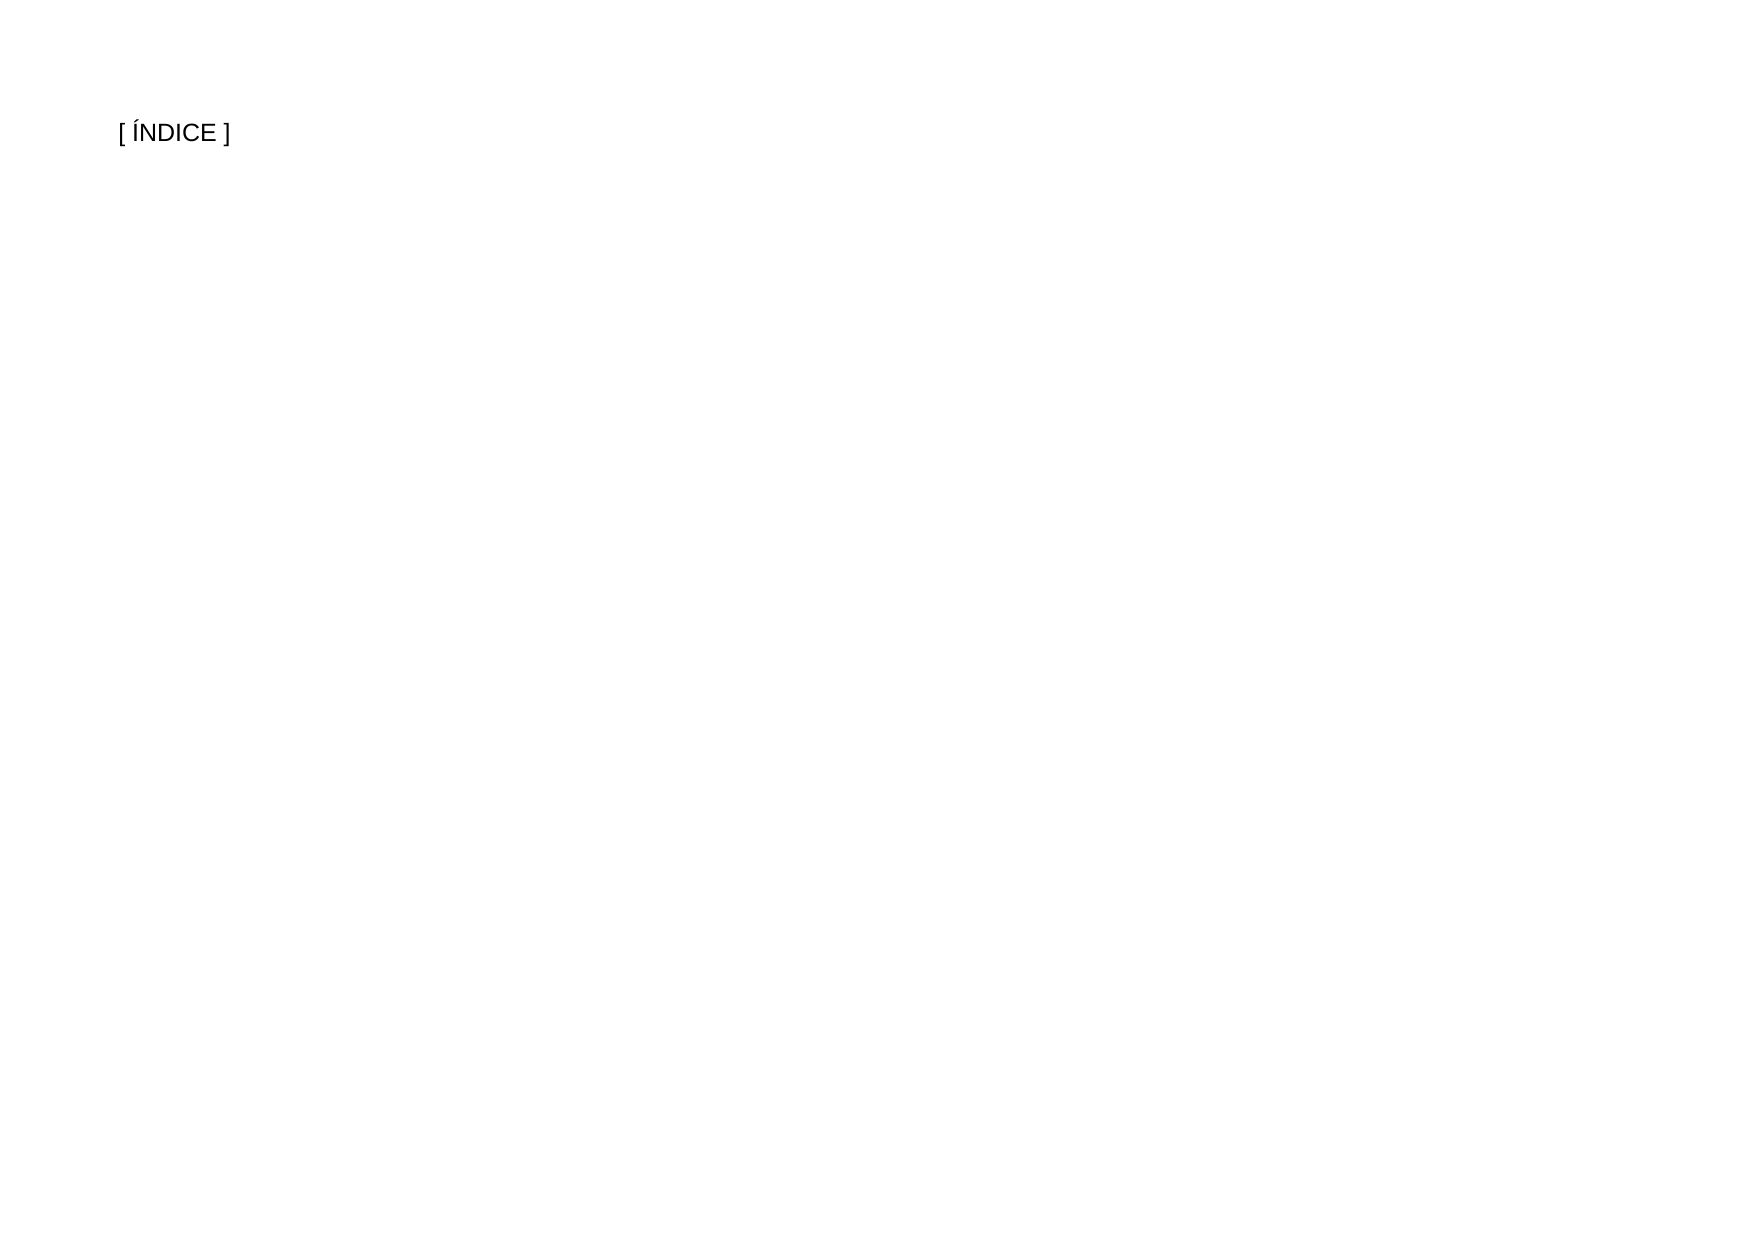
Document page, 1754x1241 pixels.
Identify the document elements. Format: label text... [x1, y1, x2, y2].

text [ ÍNDICE ] [118, 118, 1636, 147]
